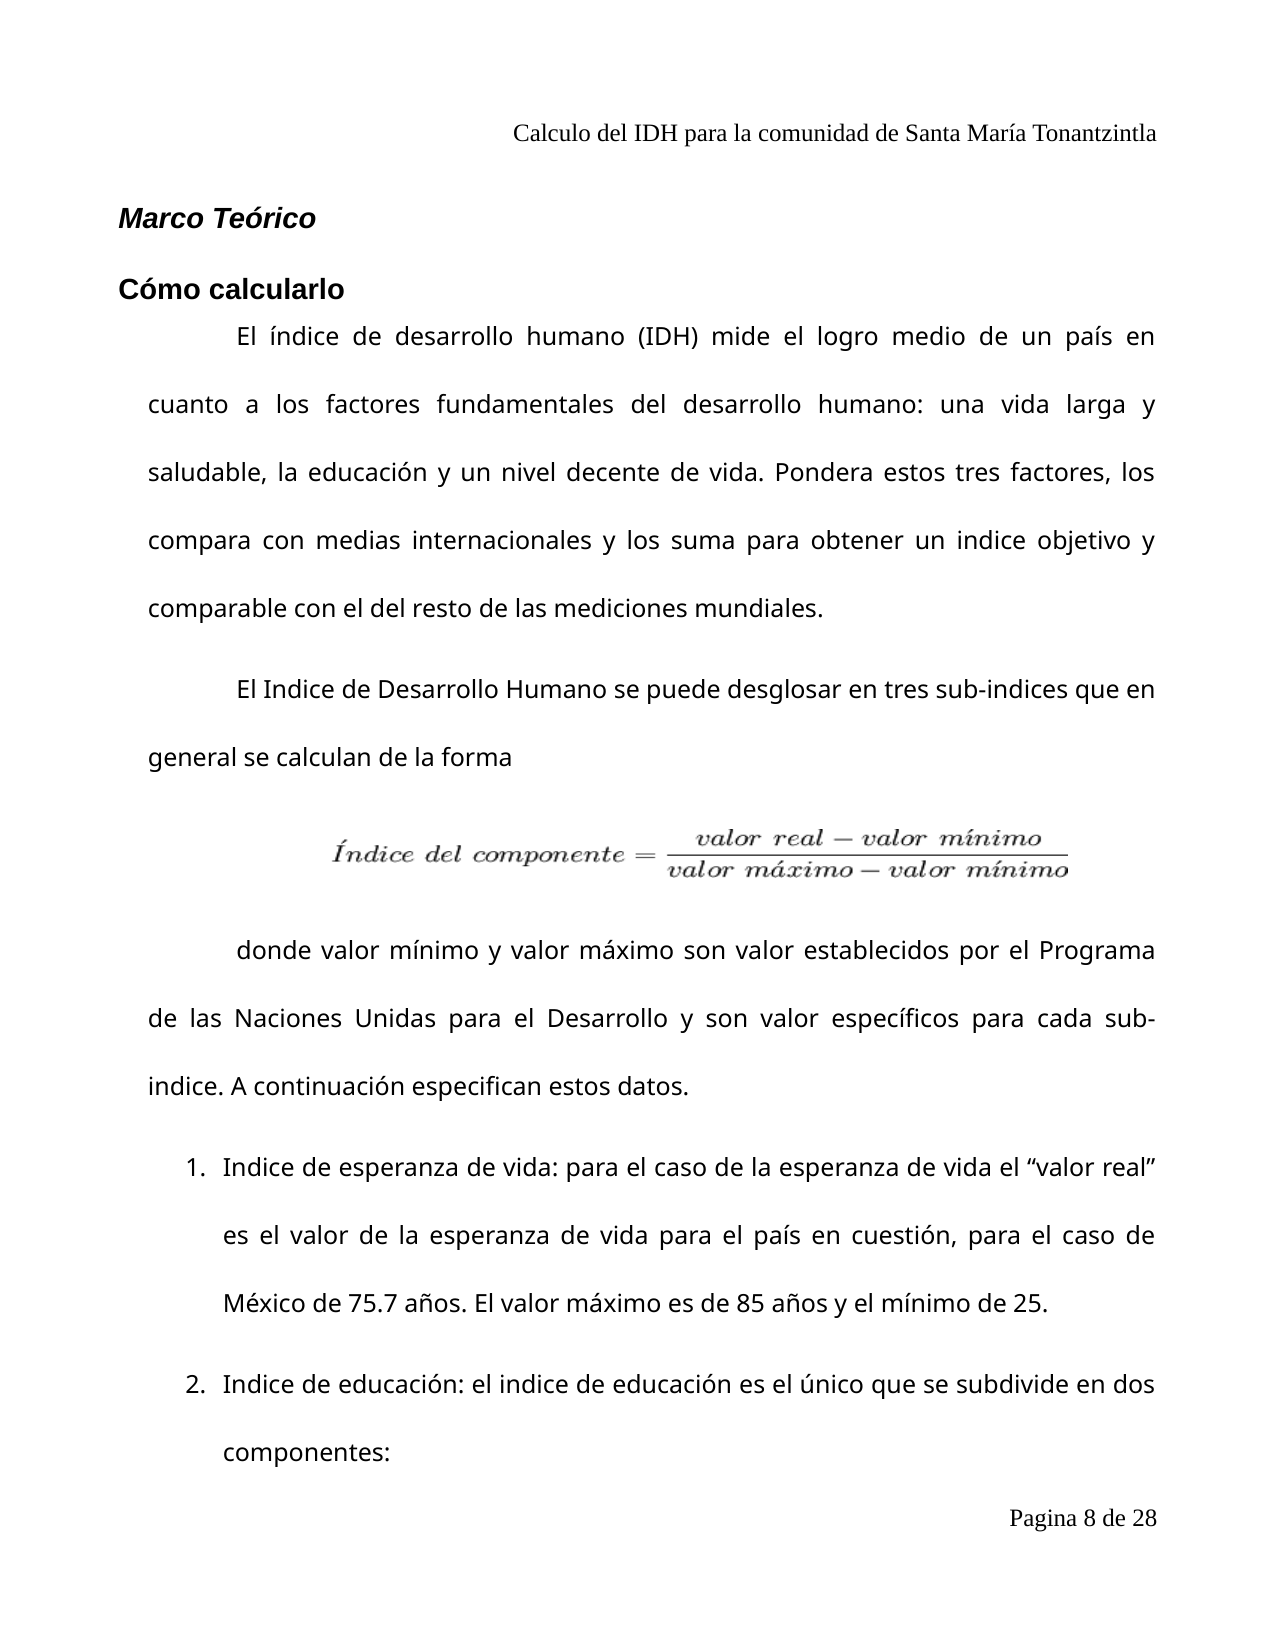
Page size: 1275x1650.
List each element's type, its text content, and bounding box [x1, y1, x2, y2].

list Indice de esperanza de vida: para el caso de la esperanza de vida el “valor real” es el valor de la esperanza de vida para el país en cuestión, para el caso de México de 75.7 años. El valor máximo es de 85 años y el mínimo de 25. [185, 1150, 1157, 1320]
list Indice de educación: el indice de educación es el único que se subdivide en dos componentes: [185, 1367, 1157, 1469]
text El índice de desarrollo humano (IDH) mide el logro medio de un país en cuanto a los factores fundamentales del desarrollo humano: una vida larga y saludable, la educación y un nivel decente de vida. Pondera estos tres factores, los compara con medias internacionales y los suma para obtener un indice objetivo y comparable con el del resto de las mediciones mundiales. [148, 318, 1157, 625]
text El Indice de Desarrollo Humano se puede desglosar en tres sub-indices que en general se calculan de la forma [148, 672, 1157, 774]
subtitle Cómo calcularlo [118, 272, 1157, 306]
text donde valor mínimo y valor máximo son valor establecidos por el Programa de las Naciones Unidas para el Desarrollo y son valor específicos para cada sub-indice. A continuación especifican estos datos. [148, 933, 1157, 1103]
subtitle Marco Teórico [118, 201, 1157, 235]
picture [331, 829, 1068, 878]
